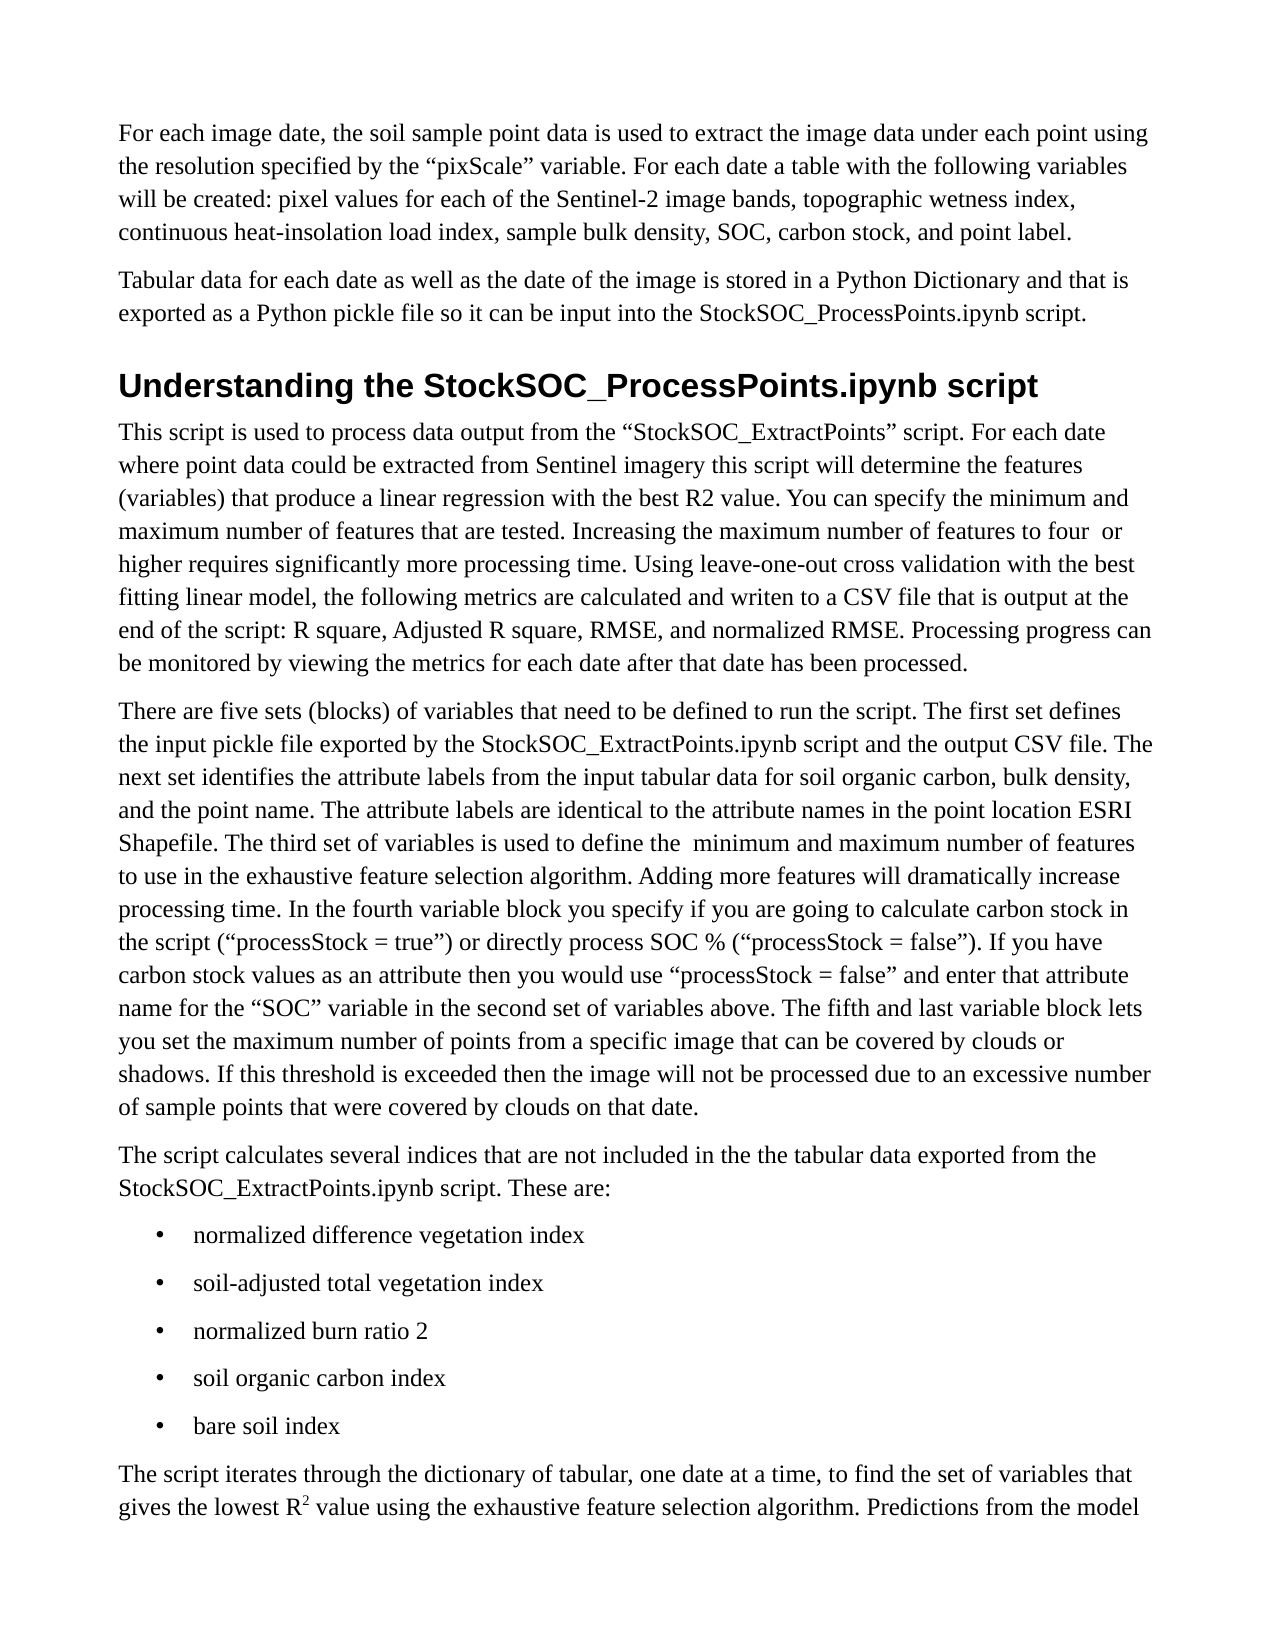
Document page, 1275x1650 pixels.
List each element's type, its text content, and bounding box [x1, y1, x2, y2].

text Tabular data for each date as well as the date of the image is stored in a Python Dictionary and that is exported as a Python pickle file so it can be input into the StockSOC_ProcessPoints.ipynb script. [118, 265, 1157, 327]
text There are five sets (blocks) of variables that need to be defined to run the script. The first set defines the input pickle file exported by the StockSOC_ExtractPoints.ipynb script and the output CSV file. The next set identifies the attribute labels from the input tabular data for soil organic carbon, bulk density, and the point name. The attribute labels are identical to the attribute names in the point location ESRI Shapefile. The third set of variables is used to define the minimum and maximum number of features to use in the exhaustive feature selection algorithm. Adding more features will dramatically increase processing time. In the fourth variable block you specify if you are going to calculate carbon stock in the script (“processStock = true”) or directly process SOC % (“processStock = false”). If you have carbon stock values as an attribute then you would use “processStock = false” and enter that attribute name for the “SOC” variable in the second set of variables above. The fifth and last variable block lets you set the maximum number of points from a specific image that can be covered by clouds or shadows. If this threshold is exceeded then the image will not be processed due to an excessive number of sample points that were covered by clouds on that date. [118, 696, 1157, 1121]
list normalized difference vegetation index [156, 1221, 1157, 1249]
list soil-adjusted total vegetation index [156, 1268, 1157, 1297]
list soil organic carbon index [156, 1363, 1157, 1392]
list bare soil index [156, 1411, 1157, 1440]
text This script is used to process data output from the “StockSOC_ExtractPoints” script. For each date where point data could be extracted from Sentinel imagery this script will determine the features (variables) that produce a linear regression with the best R2 value. You can specify the minimum and maximum number of features that are tested. Increasing the maximum number of features to four or higher requires significantly more processing time. Using leave-one-out cross validation with the best fitting linear model, the following metrics are calculated and writen to a CSV file that is output at the end of the script: R square, Adjusted R square, RMSE, and normalized RMSE. Processing progress can be monitored by viewing the metrics for each date after that date has been processed. [118, 417, 1157, 677]
text The script iterates through the dictionary of tabular, one date at a time, to find the set of variables that gives the lowest R2 value using the exhaustive feature selection algorithm. Predictions from the model [118, 1459, 1157, 1520]
text The script calculates several indices that are not included in the the tabular data exported from the StockSOC_ExtractPoints.ipynb script. These are: [118, 1140, 1157, 1202]
subtitle Understanding the StockSOC_ProcessPoints.ipynb script [118, 366, 1157, 405]
text For each image date, the soil sample point data is used to extract the image data under each point using the resolution specified by the “pixScale” variable. For each date a table with the following variables will be created: pixel values for each of the Sentinel-2 image bands, topographic wetness index, continuous heat-insolation load index, sample bulk density, SOC, carbon stock, and point label. [118, 118, 1157, 246]
list normalized burn ratio 2 [156, 1316, 1157, 1344]
